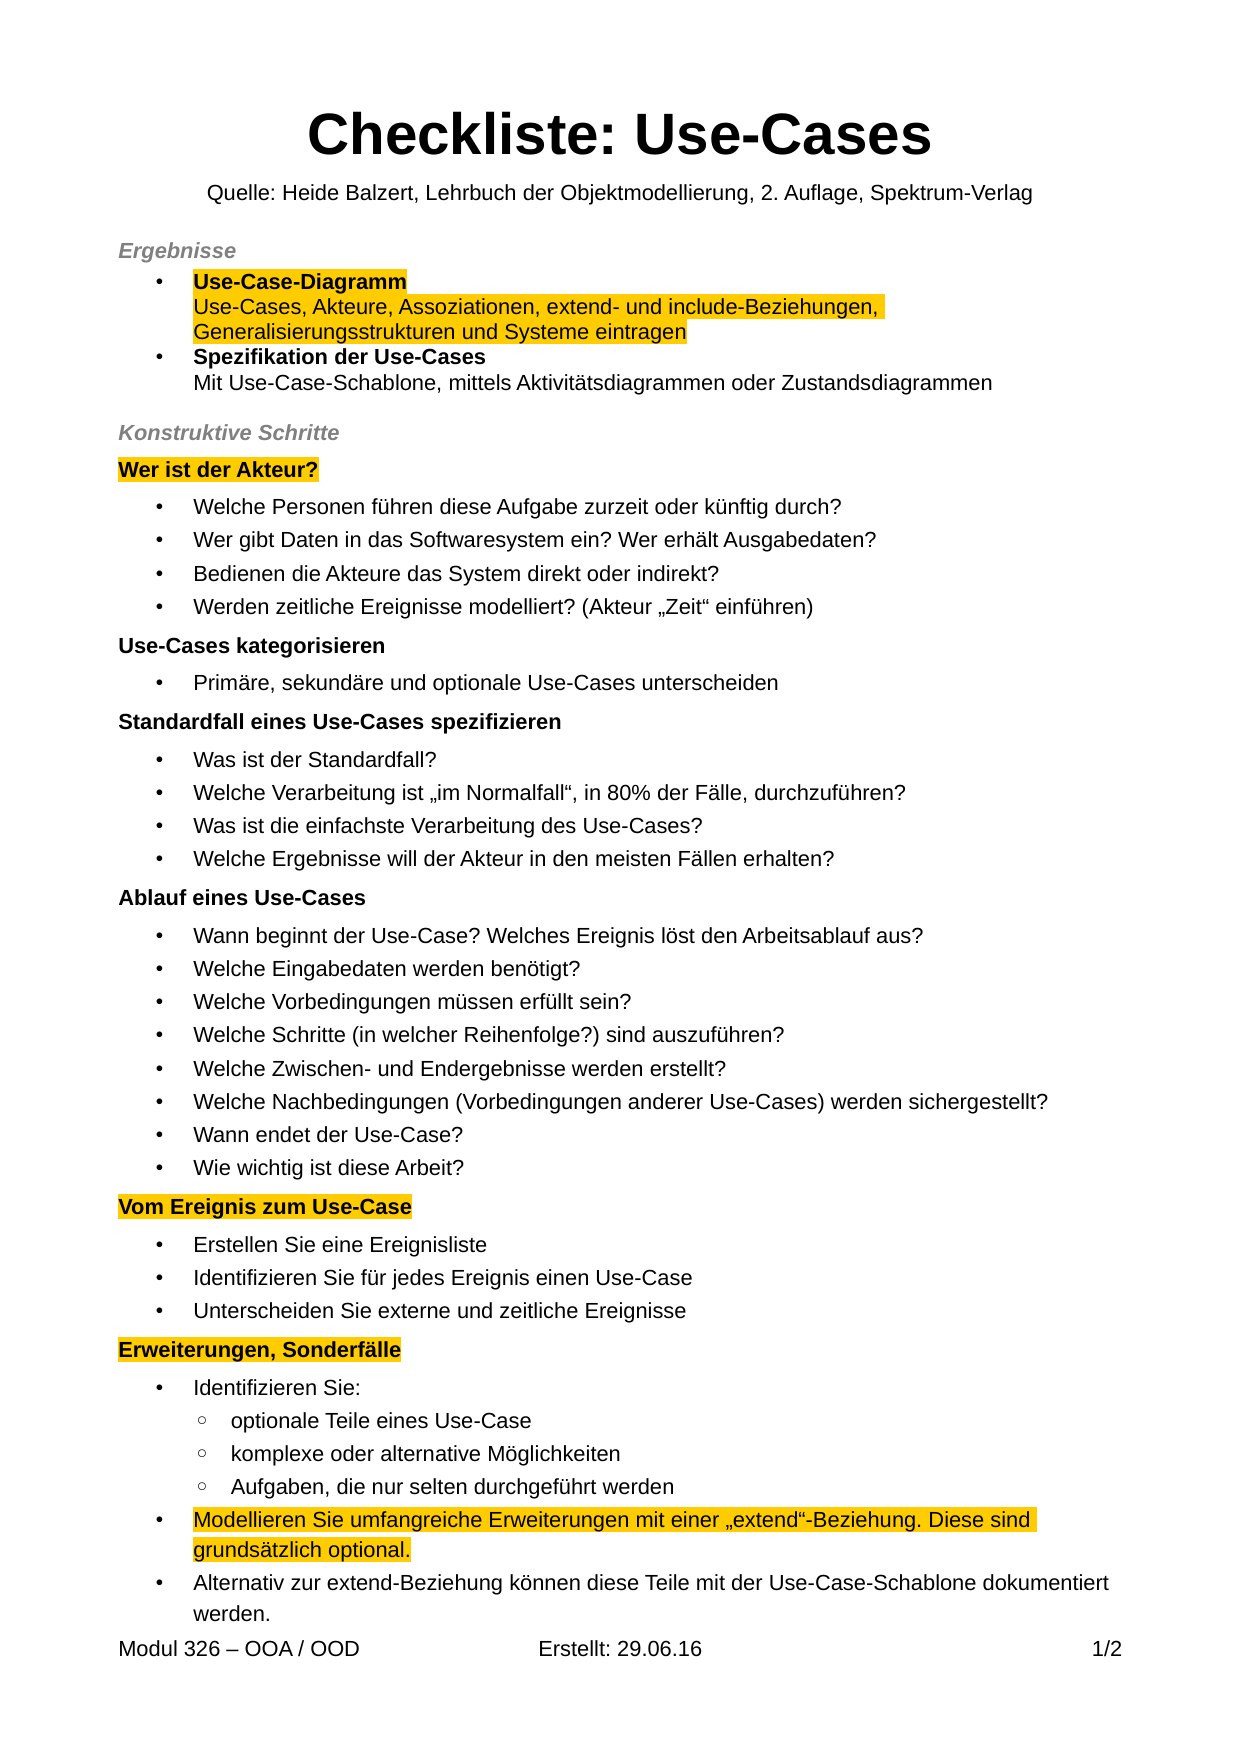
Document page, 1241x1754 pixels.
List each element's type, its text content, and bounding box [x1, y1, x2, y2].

list Spezifikation der Use-Cases Mit Use-Case-Schablone, mittels Aktivitätsdiagrammen oder Zustandsdiagrammen [156, 344, 1122, 395]
list Alternativ zur extend-Beziehung können diese Teile mit der Use-Case-Schablone dokumentiert werden. [156, 1570, 1122, 1626]
list optionale Teile eines Use-Case [193, 1407, 1122, 1433]
list Identifizieren Sie: [156, 1374, 1122, 1399]
subtitle Vom Ereignis zum Use-Case [118, 1194, 1122, 1219]
title Checkliste: Use-Cases [118, 100, 1122, 167]
subtitle Standardfall eines Use-Cases spezifizieren [118, 709, 1122, 734]
list Werden zeitliche Ereignisse modelliert? (Akteur „Zeit“ einführen) [156, 593, 1122, 619]
list Was ist die einfachste Verarbeitung des Use-Cases? [156, 813, 1122, 838]
subtitle Ergebnisse [118, 237, 1122, 263]
list Use-Case-Diagramm Use-Cases, Akteure, Assoziationen, extend- und include-Beziehungen, Generalisierungsstrukturen und Systeme eintragen [156, 269, 1122, 344]
subtitle Wer ist der Akteur? [118, 457, 1122, 482]
list Welche Ergebnisse will der Akteur in den meisten Fällen erhalten? [156, 846, 1122, 871]
subtitle Ablauf eines Use-Cases [118, 885, 1122, 911]
subtitle Erweiterungen, Sonderfälle [118, 1337, 1122, 1362]
list Wann beginnt der Use-Case? Welches Ereignis löst den Arbeitsablauf aus? [156, 923, 1122, 948]
list Erstellen Sie eine Ereignisliste [156, 1231, 1122, 1257]
list Welche Vorbedingungen müssen erfüllt sein? [156, 989, 1122, 1014]
subtitle Use-Cases kategorisieren [118, 633, 1122, 658]
subtitle Konstruktive Schritte [118, 419, 1122, 445]
list Welche Verarbeitung ist „im Normalfall“, in 80% der Fälle, durchzuführen? [156, 780, 1122, 805]
list Welche Personen führen diese Aufgabe zurzeit oder künftig durch? [156, 494, 1122, 519]
text Quelle: Heide Balzert, Lehrbuch der Objektmodellierung, 2. Auflage, Spektrum-Verlag [118, 179, 1122, 205]
list komplexe oder alternative Möglichkeiten [193, 1441, 1122, 1466]
list Welche Eingabedaten werden benötigt? [156, 956, 1122, 981]
list Welche Nachbedingungen (Vorbedingungen anderer Use-Cases) werden sichergestellt? [156, 1088, 1122, 1114]
list Unterscheiden Sie externe und zeitliche Ereignisse [156, 1298, 1122, 1323]
list Bedienen die Akteure das System direkt oder indirekt? [156, 560, 1122, 586]
list Modellieren Sie umfangreiche Erweiterungen mit einer „extend“-Beziehung. Diese sind grundsätzlich optional. [156, 1507, 1122, 1562]
list Identifizieren Sie für jedes Ereignis einen Use-Case [156, 1264, 1122, 1290]
list Wie wichtig ist diese Arbeit? [156, 1155, 1122, 1180]
list Welche Zwischen- und Endergebnisse werden erstellt? [156, 1055, 1122, 1081]
list Wer gibt Daten in das Softwaresystem ein? Wer erhält Ausgabedaten? [156, 527, 1122, 552]
list Primäre, sekundäre und optionale Use-Cases unterscheiden [156, 670, 1122, 695]
list Welche Schritte (in welcher Reihenfolge?) sind auszuführen? [156, 1022, 1122, 1047]
list Aufgaben, die nur selten durchgeführt werden [193, 1474, 1122, 1499]
list Wann endet der Use-Case? [156, 1122, 1122, 1147]
list Was ist der Standardfall? [156, 747, 1122, 772]
